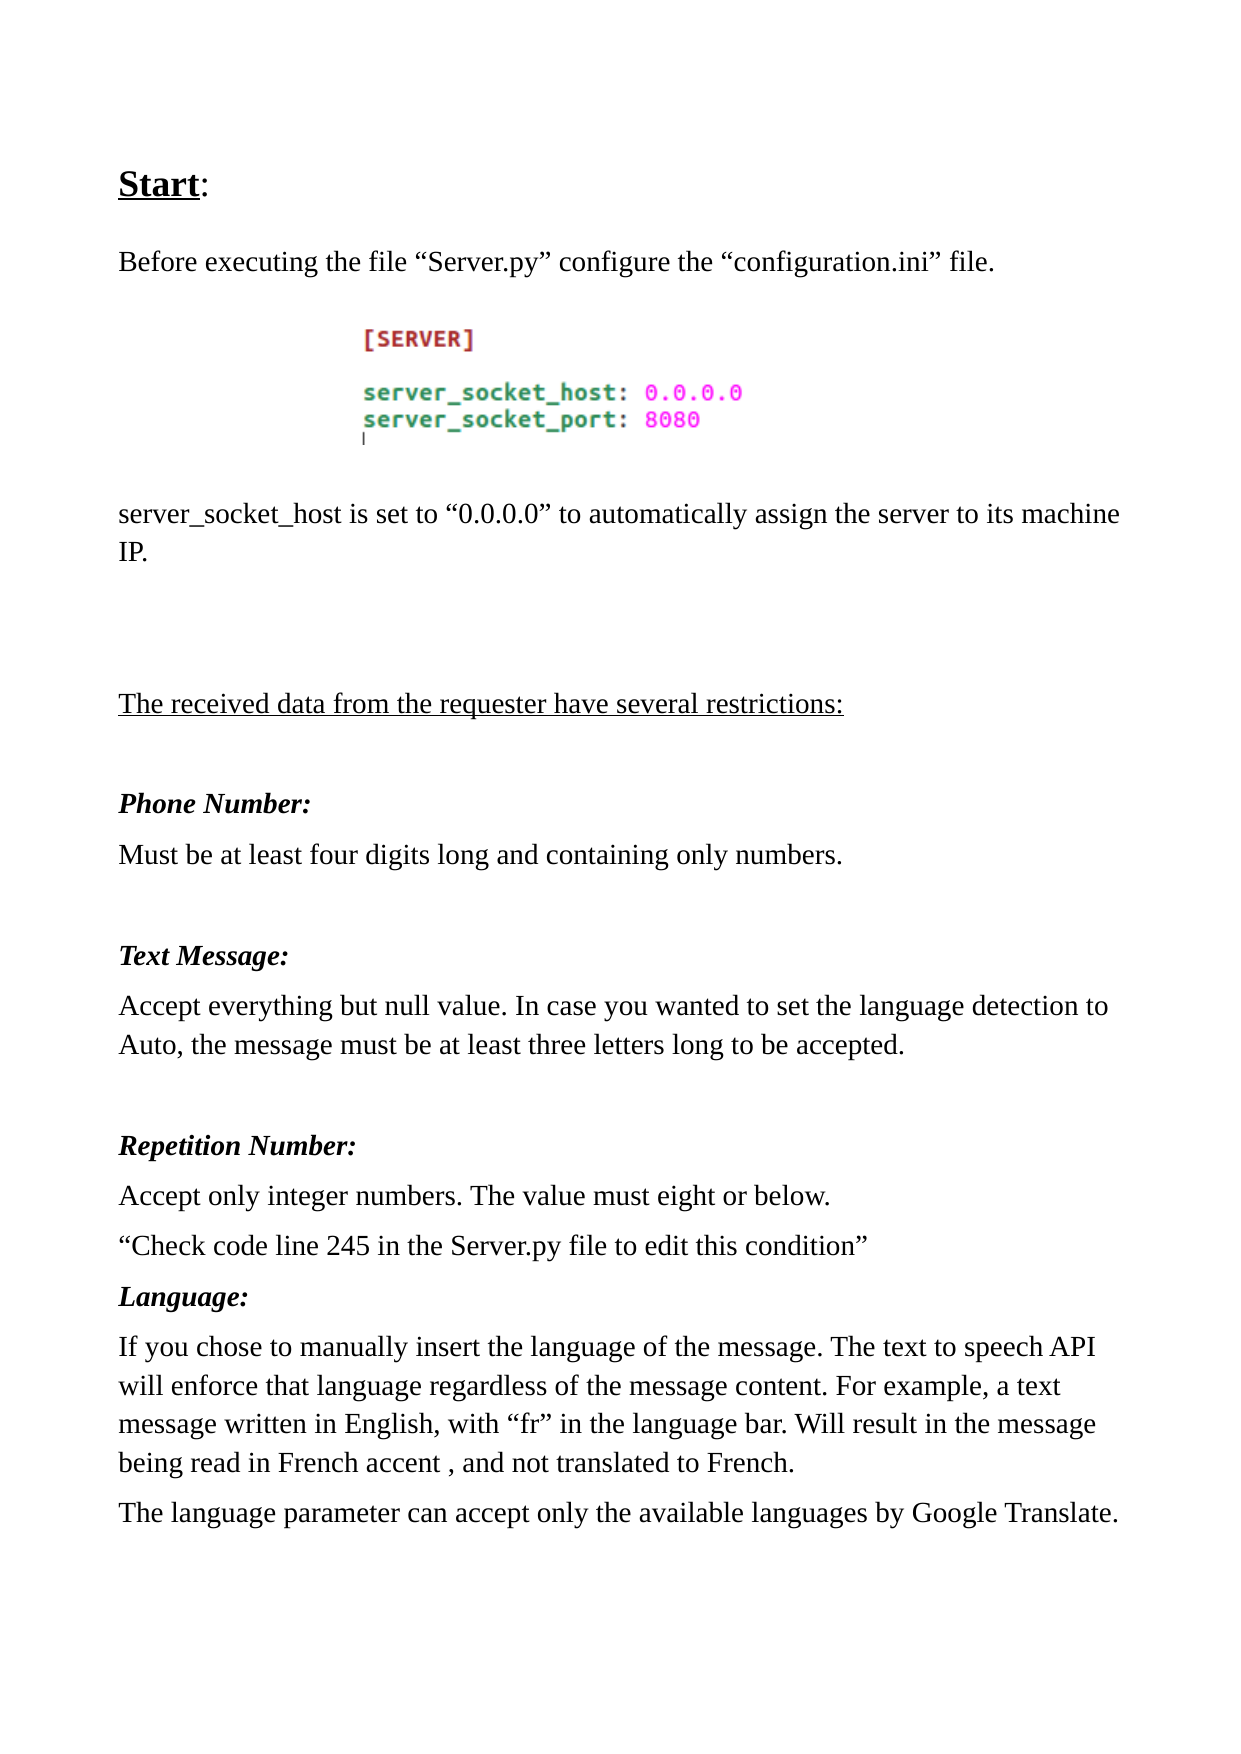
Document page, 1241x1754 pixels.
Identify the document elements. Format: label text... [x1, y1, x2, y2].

text “Check code line 245 in the Server.py file to edit this condition” [118, 1228, 1122, 1262]
text Repetition Number: [118, 1128, 1122, 1161]
text The language parameter can accept only the available languages by Google Translate. [118, 1495, 1122, 1567]
text Phone Number: [118, 787, 1122, 820]
text server_socket_host is set to “0.0.0.0” to automatically assign the server to its machine IP. [118, 496, 1122, 568]
text The received data from the requester have several restrictions: [118, 686, 1122, 719]
text If you chose to manually insert the language of the message. The text to speech API will enforce that language regardless of the message content. For example, a text message written in English, with “fr” in the language bar. Will result in the message being read in French accent , and not translated to French. [118, 1329, 1122, 1478]
text Language: [118, 1279, 1122, 1312]
text Accept only integer numbers. The value must eight or below. [118, 1178, 1122, 1212]
text Start: [118, 161, 1122, 204]
text Before executing the file “Server.py” configure the “configuration.ini” file. [118, 244, 1122, 277]
text Accept everything but null value. In case you wanted to set the language detection to Auto, the message must be at least three letters long to be accepted. [118, 988, 1122, 1060]
text Must be at least four digits long and containing only numbers. [118, 837, 1122, 871]
picture [360, 328, 799, 445]
text Text Message: [118, 938, 1122, 971]
